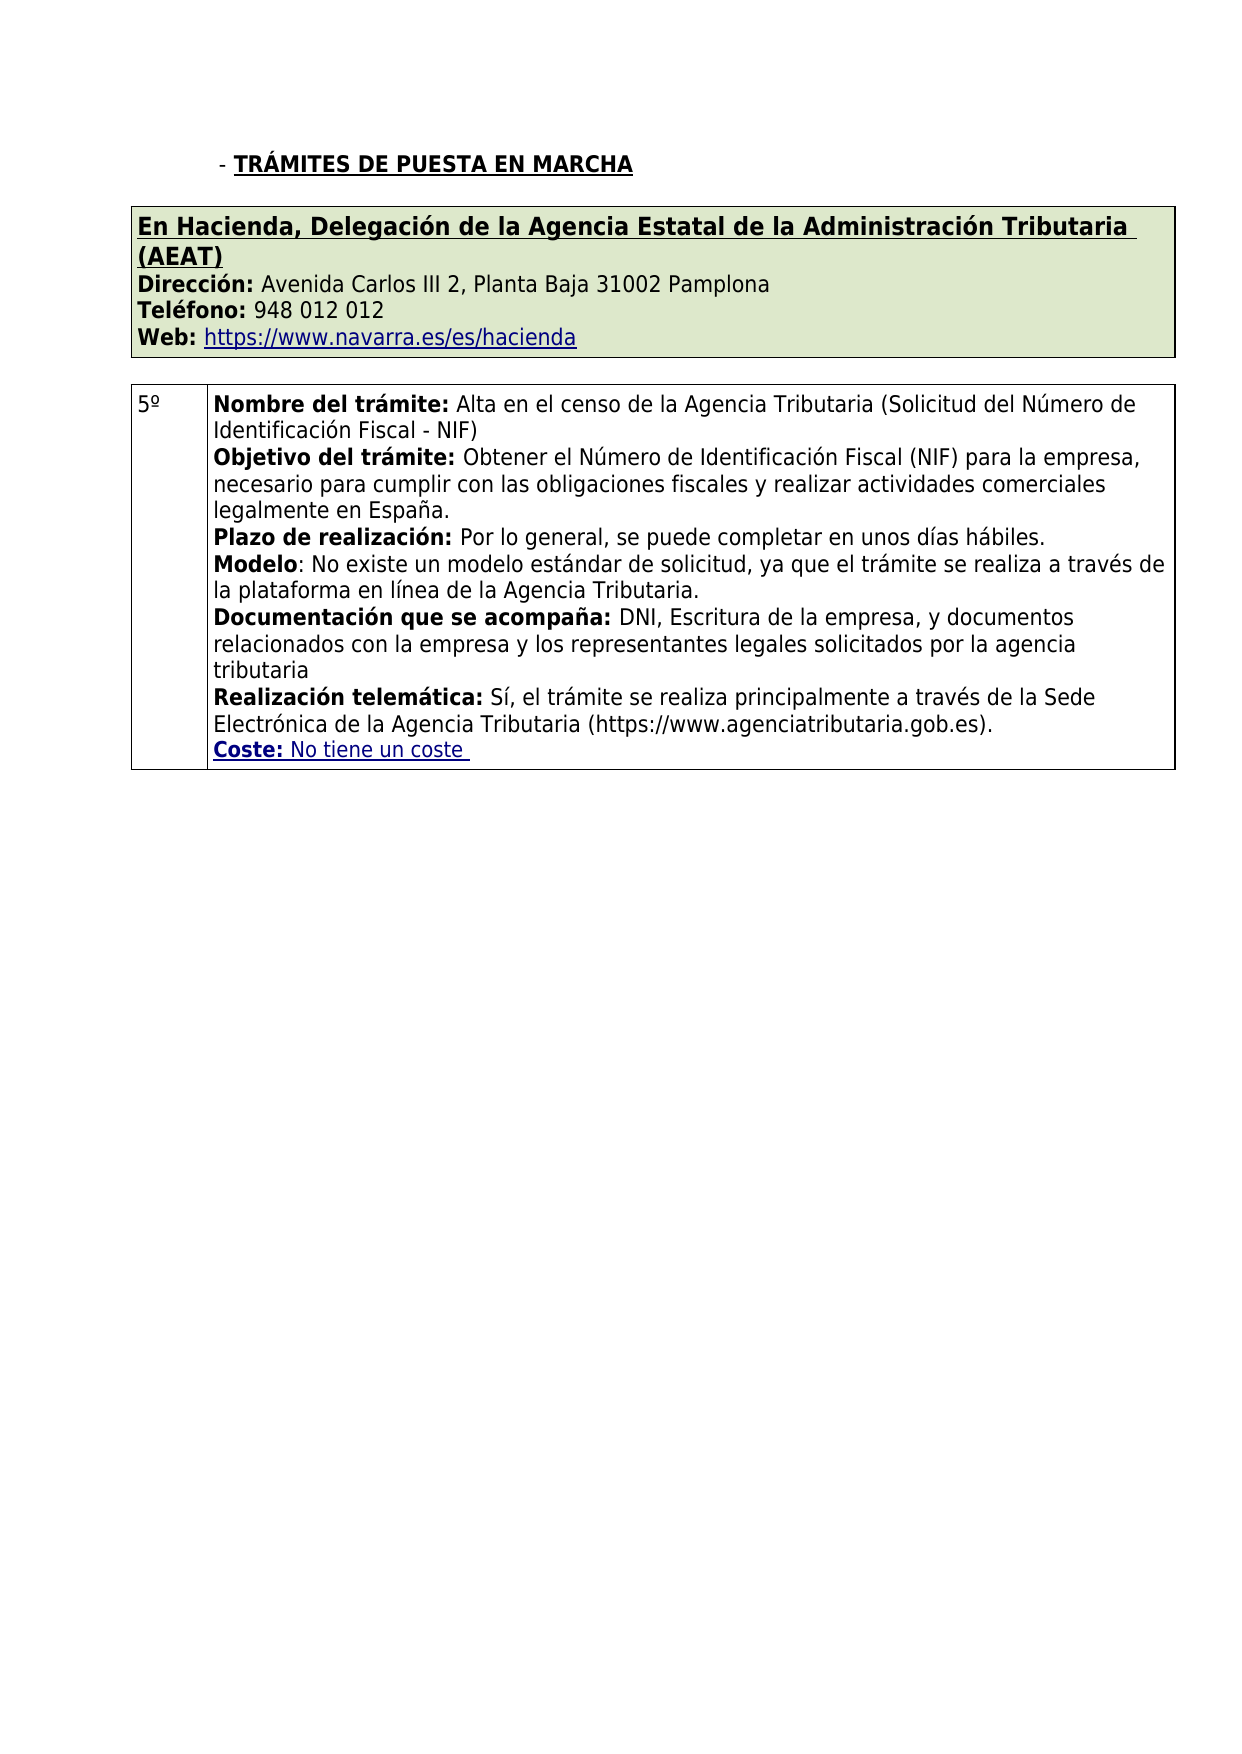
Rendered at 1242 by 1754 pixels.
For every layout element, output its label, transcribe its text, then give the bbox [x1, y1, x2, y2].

table_header 5º [132, 385, 207, 769]
list TRÁMITES DE PUESTA EN MARCHA [219, 148, 1175, 179]
table_header En Hacienda, Delegación de la Agencia Estatal de la Administración Tributaria (AEAT) Dirección: Avenida Carlos III 2, Planta Baja 31002 Pamplona Teléfono: 948 012 012 Web: https://www.navarra.es/es/hacienda [132, 207, 1174, 357]
table_header Nombre del trámite: Alta en el censo de la Agencia Tributaria (Solicitud del Número de Identificación Fiscal - NIF) Objetivo del trámite: Obtener el Número de Identificación Fiscal (NIF) para la empresa, necesario para cumplir con las obligaciones fiscales y realizar actividades comerciales legalmente en España. Plazo de realización: Por lo general, se puede completar en unos días hábiles. Modelo: No existe un modelo estándar de solicitud, ya que el trámite se realiza a través de la plataforma en línea de la Agencia Tributaria. Documentación que se acompaña: DNI, Escritura de la empresa, y documentos relacionados con la empresa y los representantes legales solicitados por la agencia tributaria Realización telemática: Sí, el trámite se realiza principalmente a través de la Sede Electrónica de la Agencia Tributaria (https://www.agenciatributaria.gob.es). Coste: No tiene un coste [208, 385, 1174, 769]
